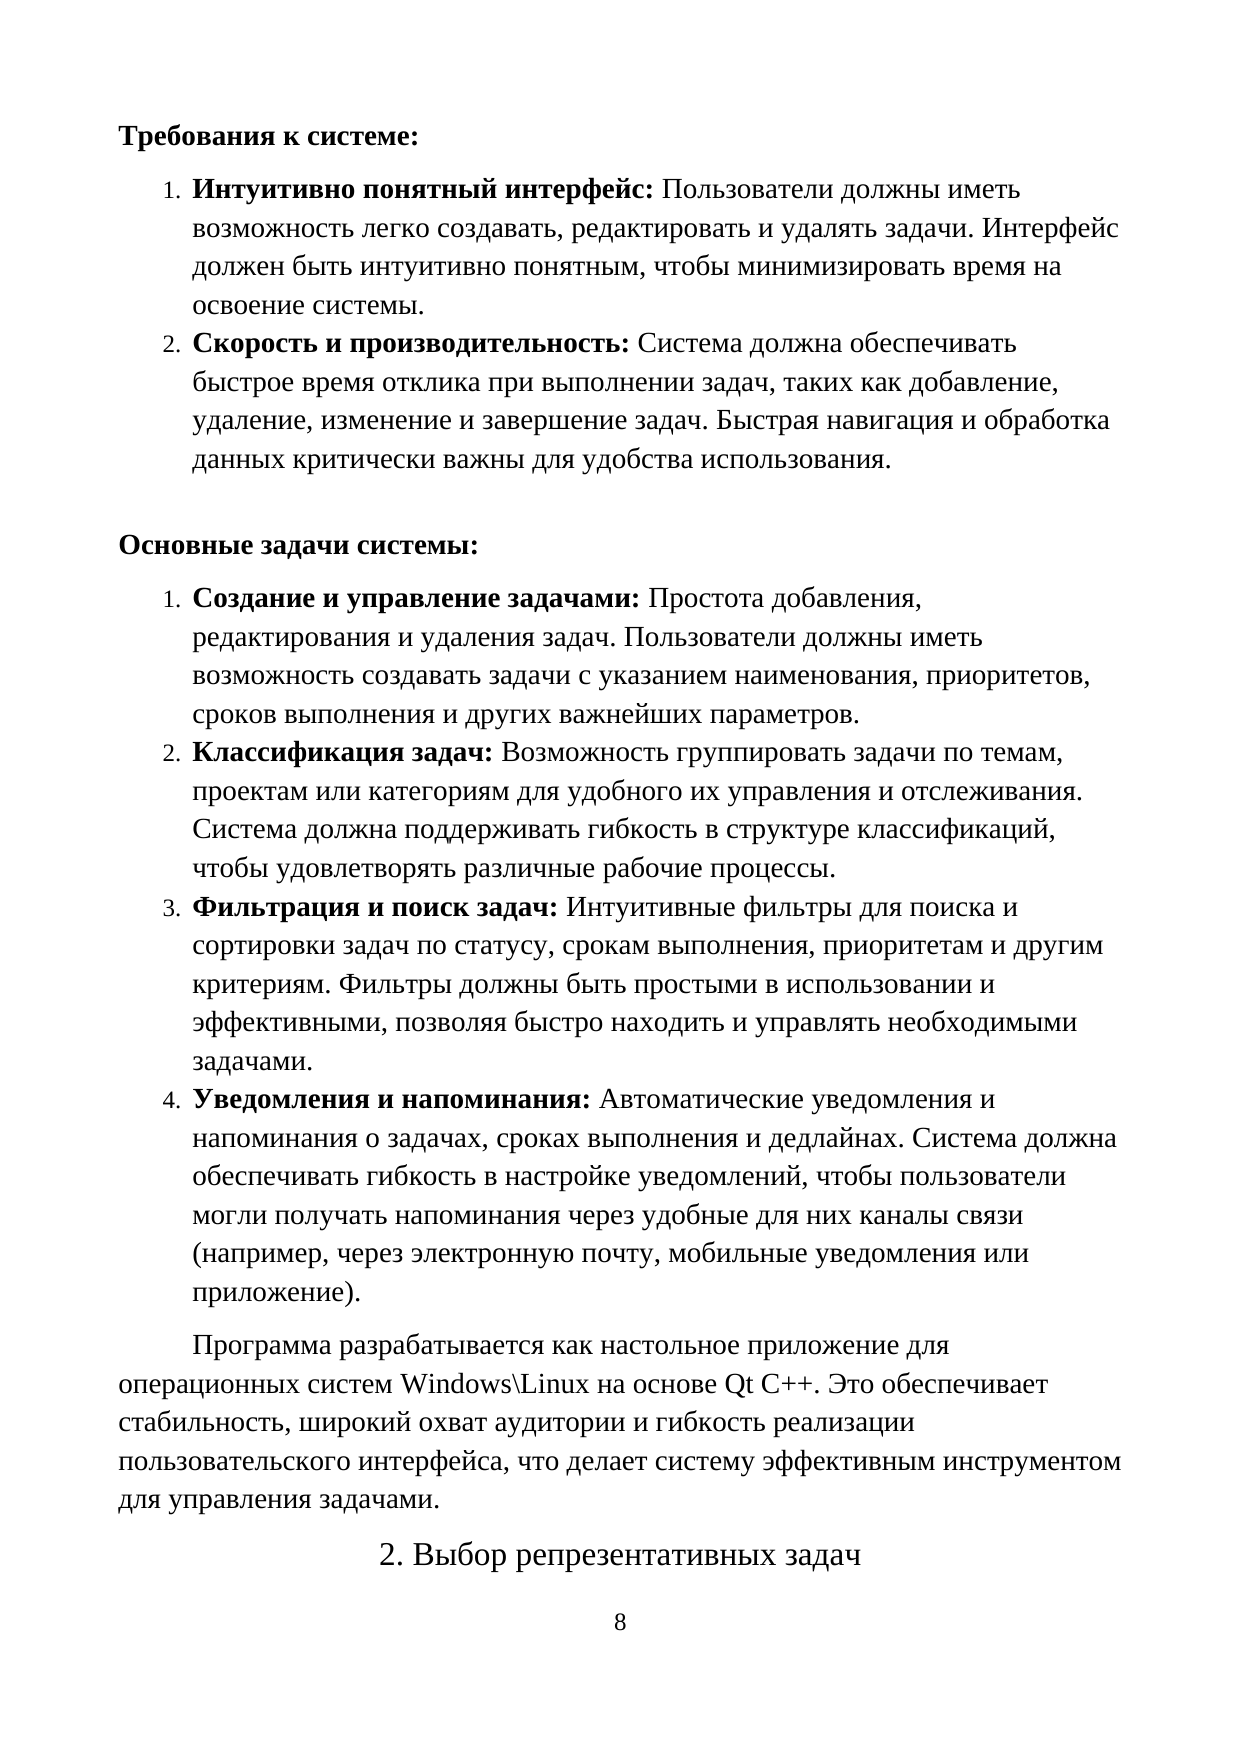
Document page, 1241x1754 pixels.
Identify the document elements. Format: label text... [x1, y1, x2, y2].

list Классификация задач: Возможность группировать задачи по темам, проектам или категориям для удобного их управления и отслеживания. Система должна поддерживать гибкость в структуре классификаций, чтобы удовлетворять различные рабочие процессы. [162, 734, 1122, 884]
text Основные задачи системы: [118, 527, 1122, 561]
text Программа разрабатывается как настольное приложение для операционных систем Windows\Linux на основе Qt C++. Это обеспечивает стабильность, широкий охват аудитории и гибкость реализации пользовательского интерфейса, что делает систему эффективным инструментом для управления задачами. [118, 1327, 1122, 1515]
list Интуитивно понятный интерфейс: Пользователи должны иметь возможность легко создавать, редактировать и удалять задачи. Интерфейс должен быть интуитивно понятным, чтобы минимизировать время на освоение системы. [162, 171, 1122, 320]
list Создание и управление задачами: Простота добавления, редактирования и удаления задач. Пользователи должны иметь возможность создавать задачи с указанием наименования, приоритетов, сроков выполнения и других важнейших параметров. [162, 580, 1122, 729]
text Требования к системе: [118, 118, 1122, 152]
list Фильтрация и поиск задач: Интуитивные фильтры для поиска и сортировки задач по статусу, срокам выполнения, приоритетам и другим критериям. Фильтры должны быть простыми в использовании и эффективными, позволяя быстро находить и управлять необходимыми задачами. [162, 889, 1122, 1076]
list Уведомления и напоминания: Автоматические уведомления и напоминания о задачах, сроках выполнения и дедлайнах. Система должна обеспечивать гибкость в настройке уведомлений, чтобы пользователи могли получать напоминания через удобные для них каналы связи (например, через электронную почту, мобильные уведомления или приложение). [162, 1081, 1122, 1308]
list Скорость и производительность: Система должна обеспечивать быстрое время отклика при выполнении задач, таких как добавление, удаление, изменение и завершение задач. Быстрая навигация и обработка данных критически важны для удобства использования. [162, 325, 1122, 474]
text 2. Выбор репрезентативных задач [118, 1534, 1122, 1573]
